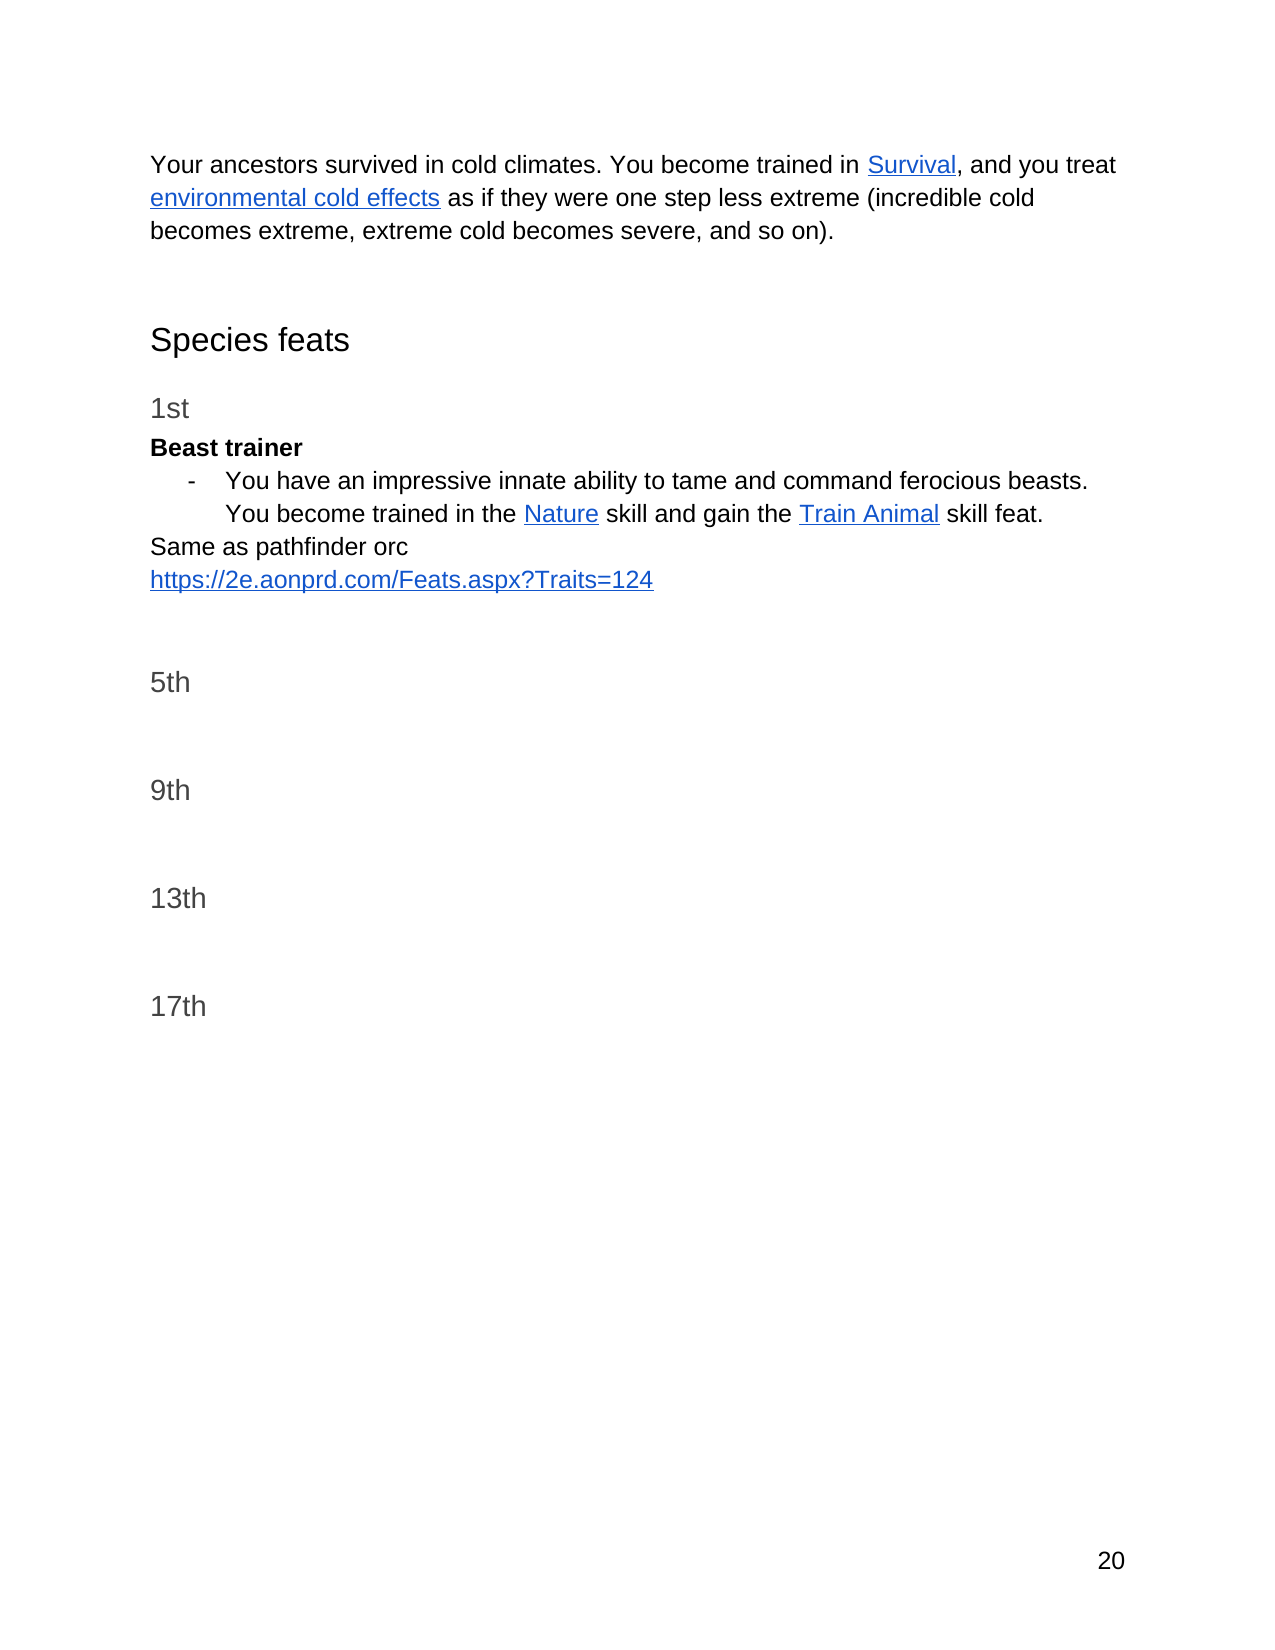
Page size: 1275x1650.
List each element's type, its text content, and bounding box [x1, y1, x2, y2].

subtitle Species feats [150, 319, 1125, 358]
subtitle 9th [150, 773, 1125, 806]
text https://2e.aonprd.com/Feats.aspx?Traits=124 [150, 565, 1125, 594]
text Your ancestors survived in cold climates. You become trained in Survival, and you treat environmental cold effects as if they were one step less extreme (incredible cold becomes extreme, extreme cold becomes severe, and so on). [150, 150, 1125, 245]
text Same as pathfinder orc [150, 532, 1125, 561]
subtitle 13th [150, 881, 1125, 915]
subtitle 5th [150, 665, 1125, 698]
subtitle 17th [150, 989, 1125, 1023]
list You have an impressive innate ability to tame and command ferocious beasts. You become trained in the Nature skill and gain the Train Animal skill feat. [187, 466, 1125, 528]
subtitle 1st [150, 391, 1125, 425]
text Beast trainer [150, 433, 1125, 462]
